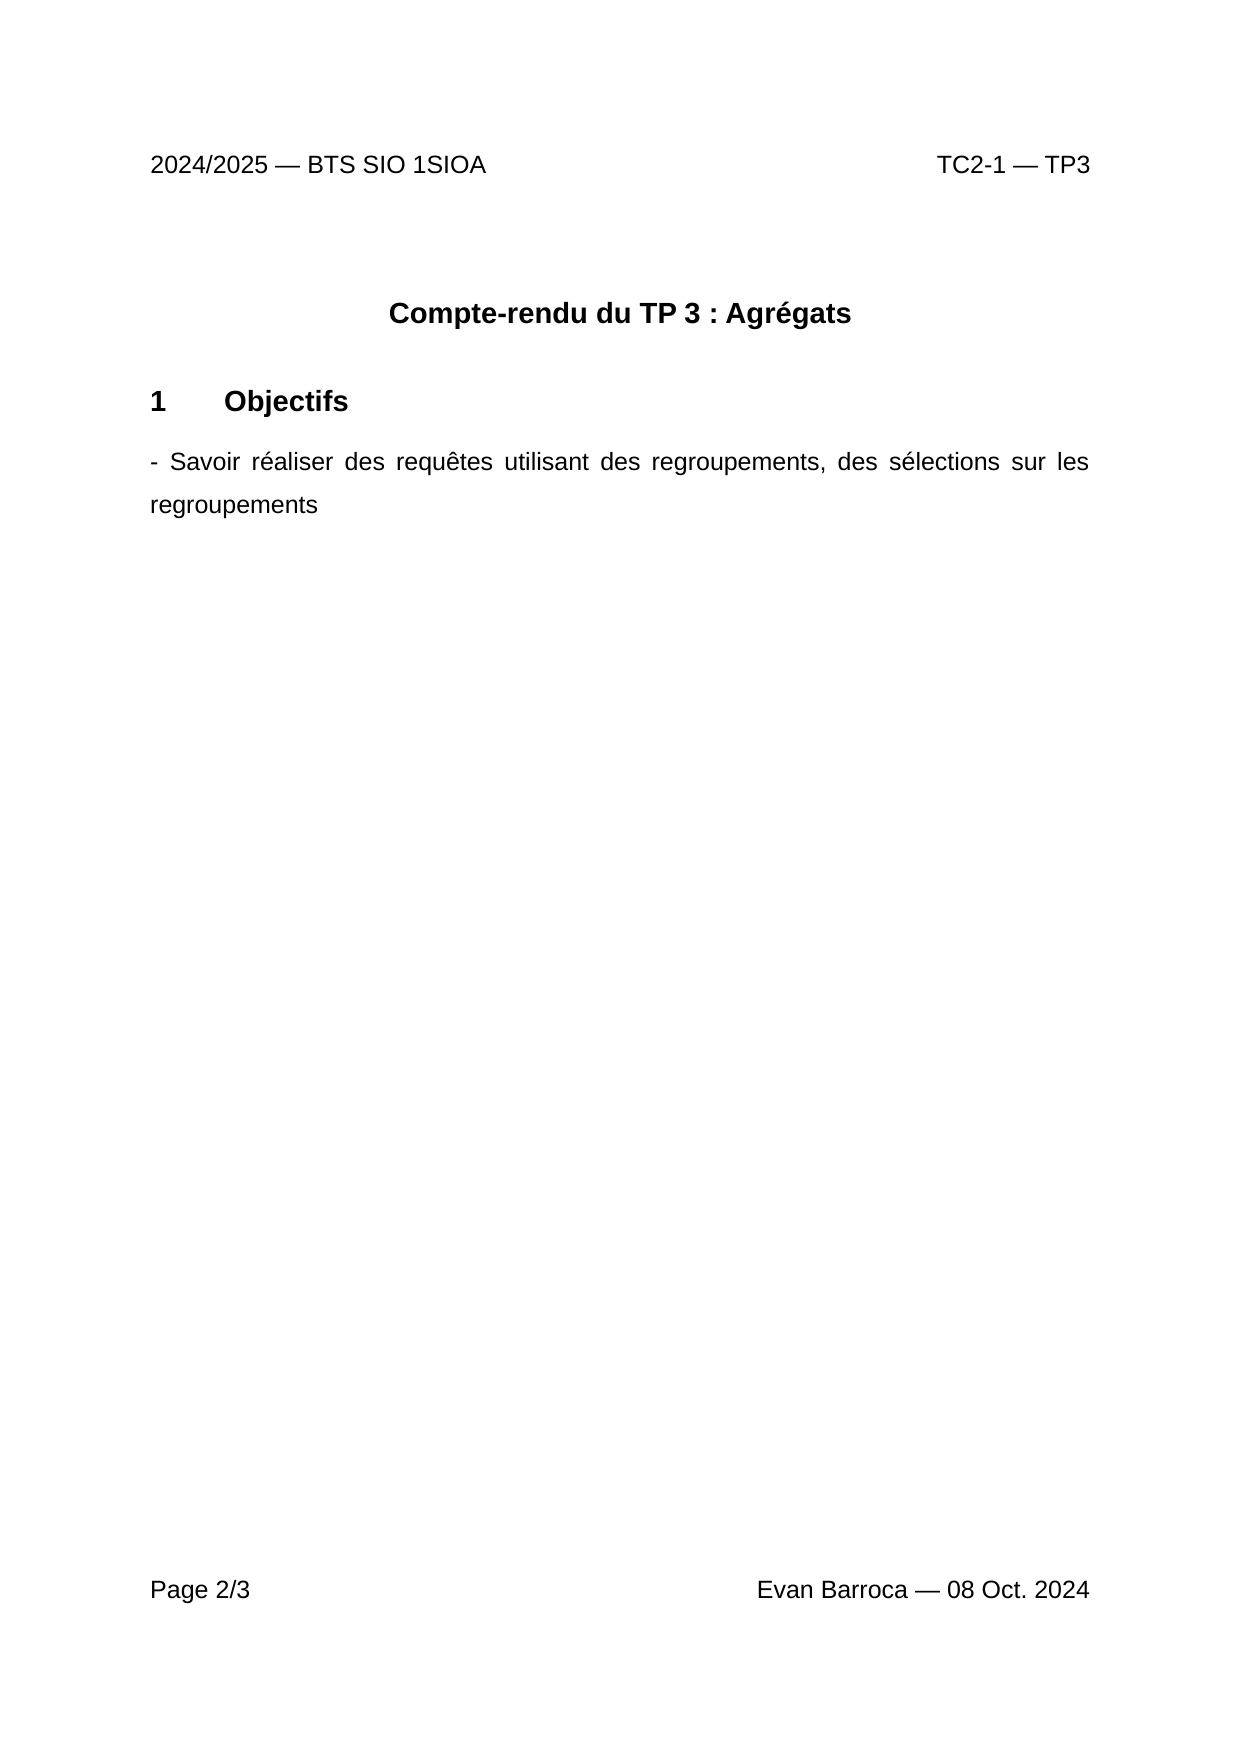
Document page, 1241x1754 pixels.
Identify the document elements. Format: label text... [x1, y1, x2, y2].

text - Savoir réaliser des requêtes utilisant des regroupements, des sélections sur les regroupements [150, 447, 1091, 518]
subtitle Compte-rendu du TP 3 : Agrégats [150, 296, 1091, 329]
subtitle Objectifs [150, 384, 1091, 417]
